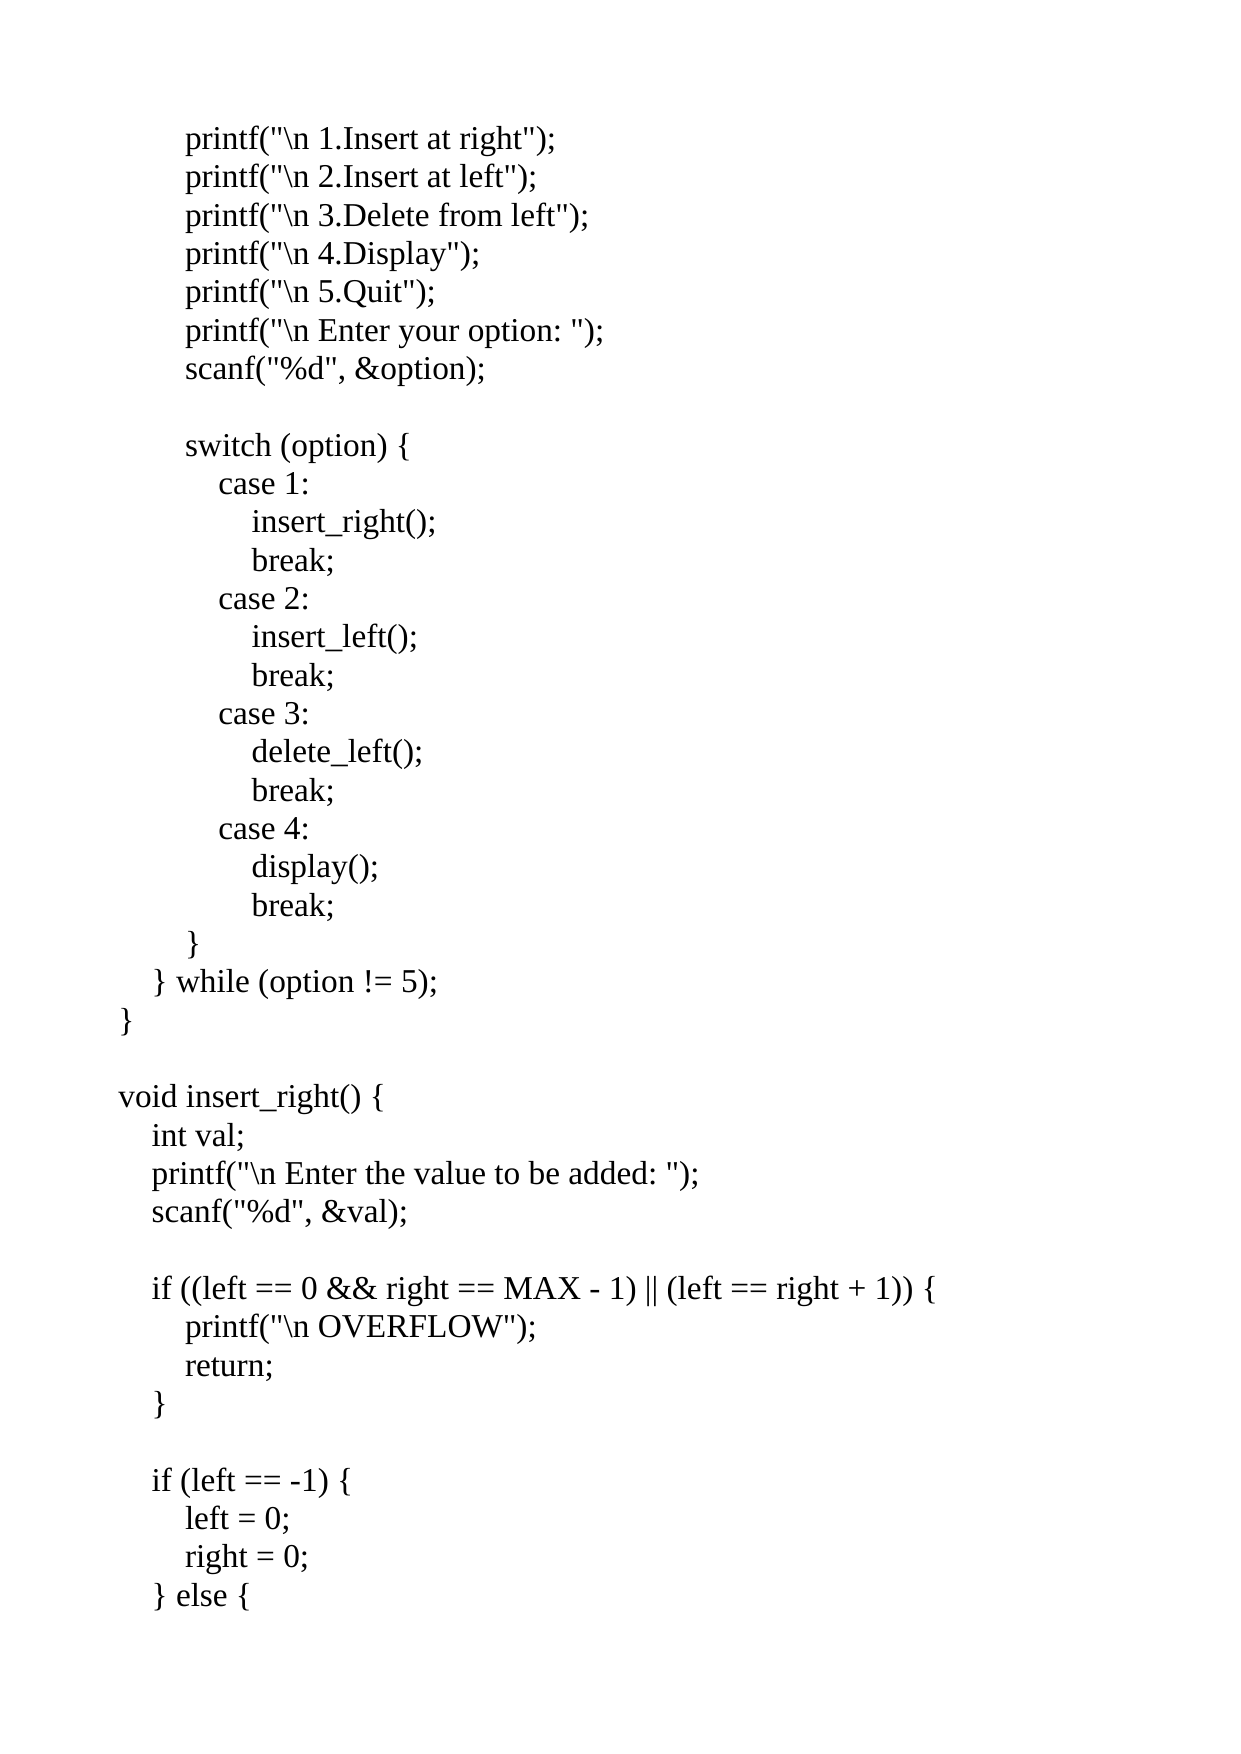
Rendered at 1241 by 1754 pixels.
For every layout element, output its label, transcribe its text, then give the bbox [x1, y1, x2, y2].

text case 1: [118, 463, 1122, 501]
text left = 0; [118, 1498, 1122, 1536]
text right = 0; [118, 1536, 1122, 1575]
text case 3: [118, 693, 1122, 731]
text break; [118, 655, 1122, 693]
text break; [118, 540, 1122, 578]
text } while (option != 5); [118, 961, 1122, 1000]
text break; [118, 770, 1122, 808]
text if ((left == 0 && right == MAX - 1) || (left == right + 1)) { [118, 1268, 1122, 1306]
text case 4: [118, 808, 1122, 846]
text insert_right(); [118, 501, 1122, 540]
text break; [118, 885, 1122, 923]
text return; [118, 1345, 1122, 1383]
text printf("\n 2.Insert at left"); [118, 156, 1122, 195]
text printf("\n Enter the value to be added: "); [118, 1153, 1122, 1191]
text scanf("%d", &option); [118, 348, 1122, 386]
text printf("\n 1.Insert at right"); [118, 118, 1122, 156]
text switch (option) { [118, 425, 1122, 463]
text void insert_right() { [118, 1076, 1122, 1115]
text printf("\n 3.Delete from left"); [118, 195, 1122, 233]
text int val; [118, 1115, 1122, 1153]
text } else { [118, 1575, 1122, 1613]
text printf("\n Enter your option: "); [118, 310, 1122, 348]
text } [118, 1000, 1122, 1038]
text } [118, 923, 1122, 961]
text scanf("%d", &val); [118, 1191, 1122, 1230]
text printf("\n 5.Quit"); [118, 271, 1122, 310]
text printf("\n OVERFLOW"); [118, 1306, 1122, 1345]
text if (left == -1) { [118, 1460, 1122, 1498]
text display(); [118, 846, 1122, 885]
text } [118, 1383, 1122, 1421]
text delete_left(); [118, 731, 1122, 770]
text printf("\n 4.Display"); [118, 233, 1122, 271]
text insert_left(); [118, 616, 1122, 655]
text case 2: [118, 578, 1122, 616]
